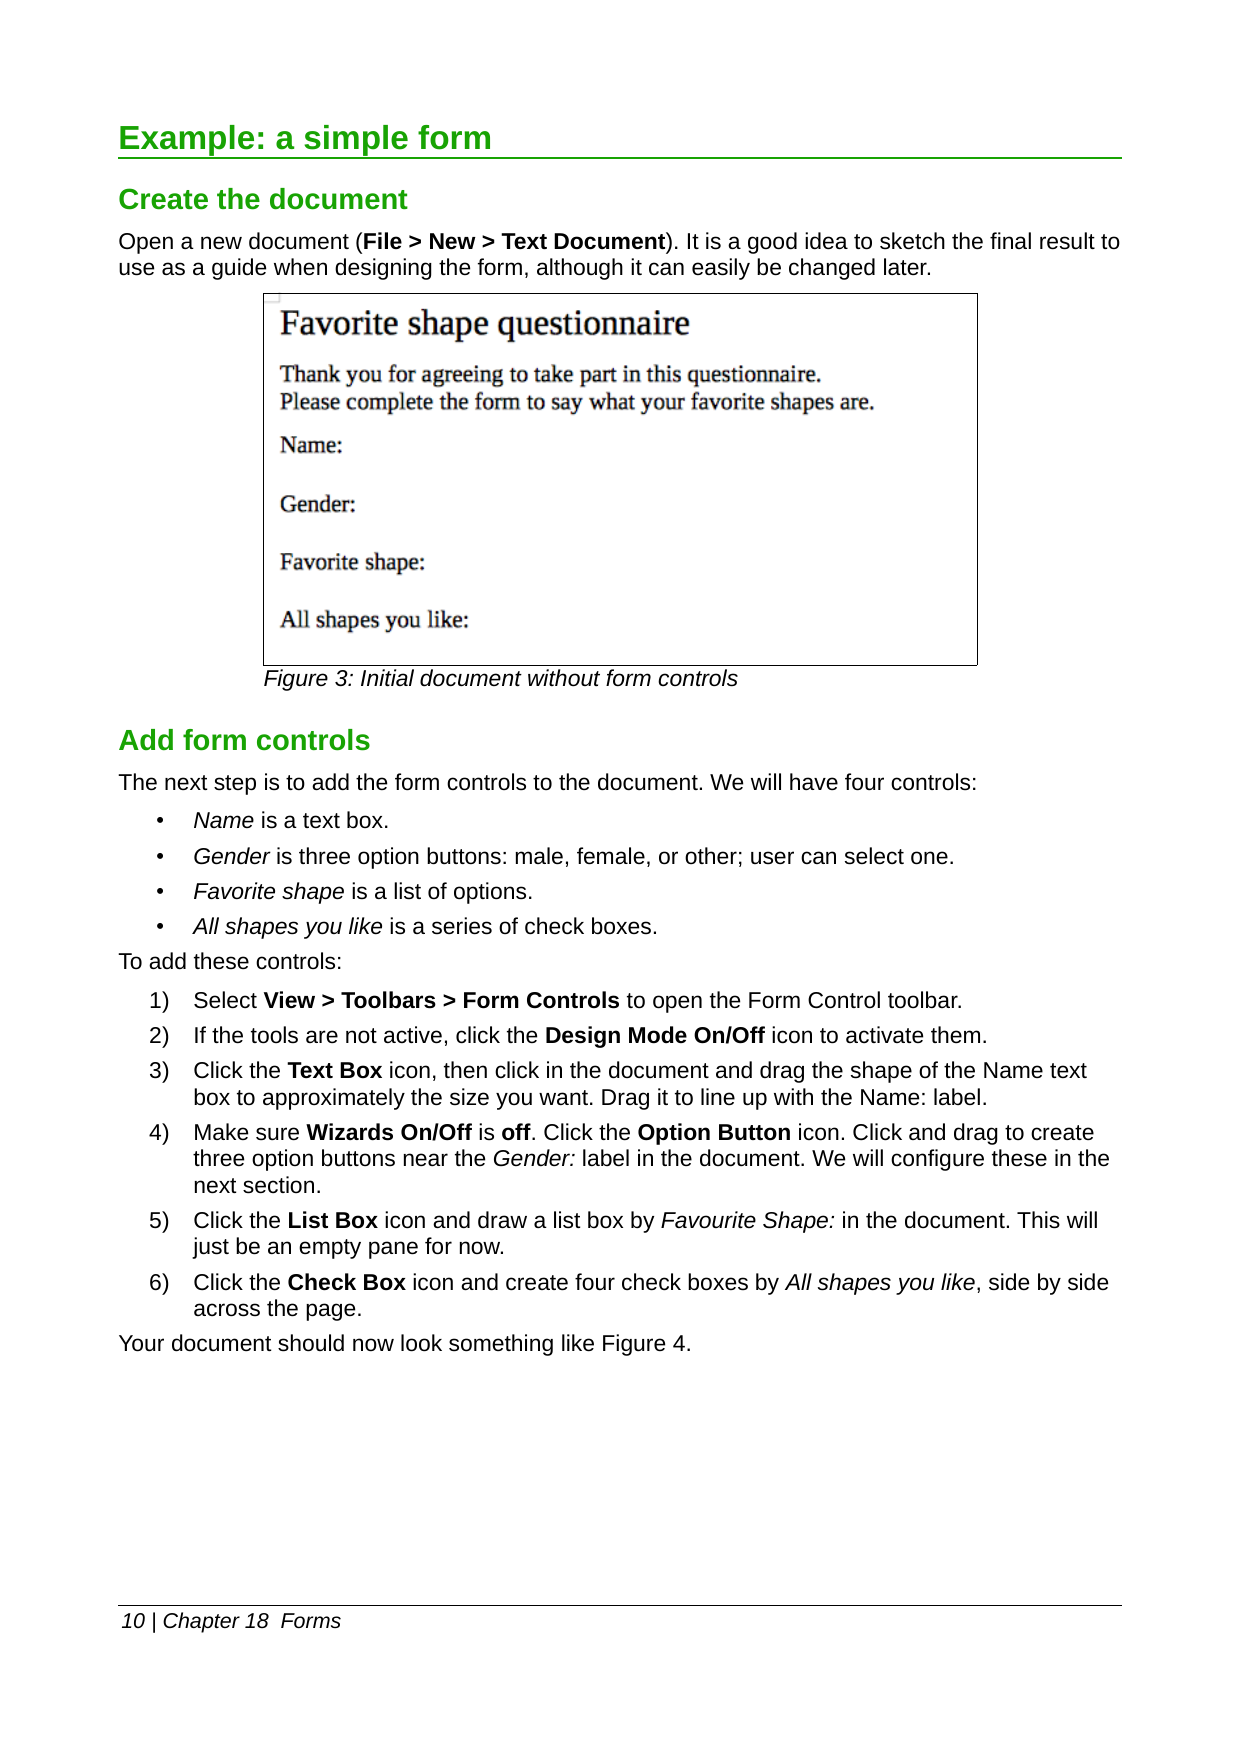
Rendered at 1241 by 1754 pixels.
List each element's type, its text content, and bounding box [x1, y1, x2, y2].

picture [264, 294, 977, 665]
list Favorite shape is a list of options. [156, 878, 1122, 904]
list Gender is three option buttons: male, female, or other; user can select one. [156, 843, 1122, 869]
list Select View > Toolbars > Form Controls to open the Form Control toolbar. [169, 987, 1122, 1013]
text Open a new document (File > New > Text Document). It is a good idea to sketch the final result to use as a guide when designing the form, although it can easily be changed later. [118, 228, 1122, 280]
list All shapes you like is a series of check boxes. [156, 913, 1122, 939]
list Click the List Box icon and draw a list box by Favourite Shape: in the document. This will just be an empty pane for now. [169, 1207, 1122, 1260]
list To add these controls: [118, 948, 1122, 974]
subtitle Create the document [118, 182, 1122, 216]
list Click the Text Box icon, then click in the document and drag the shape of the Name text box to approximately the size you want. Drag it to line up with the Name: label. [169, 1057, 1122, 1110]
list The next step is to add the form controls to the document. We will have four controls: [118, 768, 1122, 795]
list Make sure Wizards On/Off is off. Click the Option Button icon. Click and drag to create three option buttons near the Gender: label in the document. We will configure these in the next section. [169, 1119, 1122, 1198]
list Click the Check Box icon and create four check boxes by All shapes you like, side by side across the page. [169, 1268, 1122, 1321]
subtitle Example: a simple form [118, 118, 1122, 157]
subtitle Add form controls [118, 723, 1122, 757]
list Name is a text box. [156, 807, 1122, 834]
list If the tools are not active, click the Design Mode On/Off icon to activate them. [169, 1022, 1122, 1049]
text Figure 3: Initial document without form controls [263, 666, 977, 691]
text Your document should now look something like Figure 4. [118, 1330, 1122, 1356]
